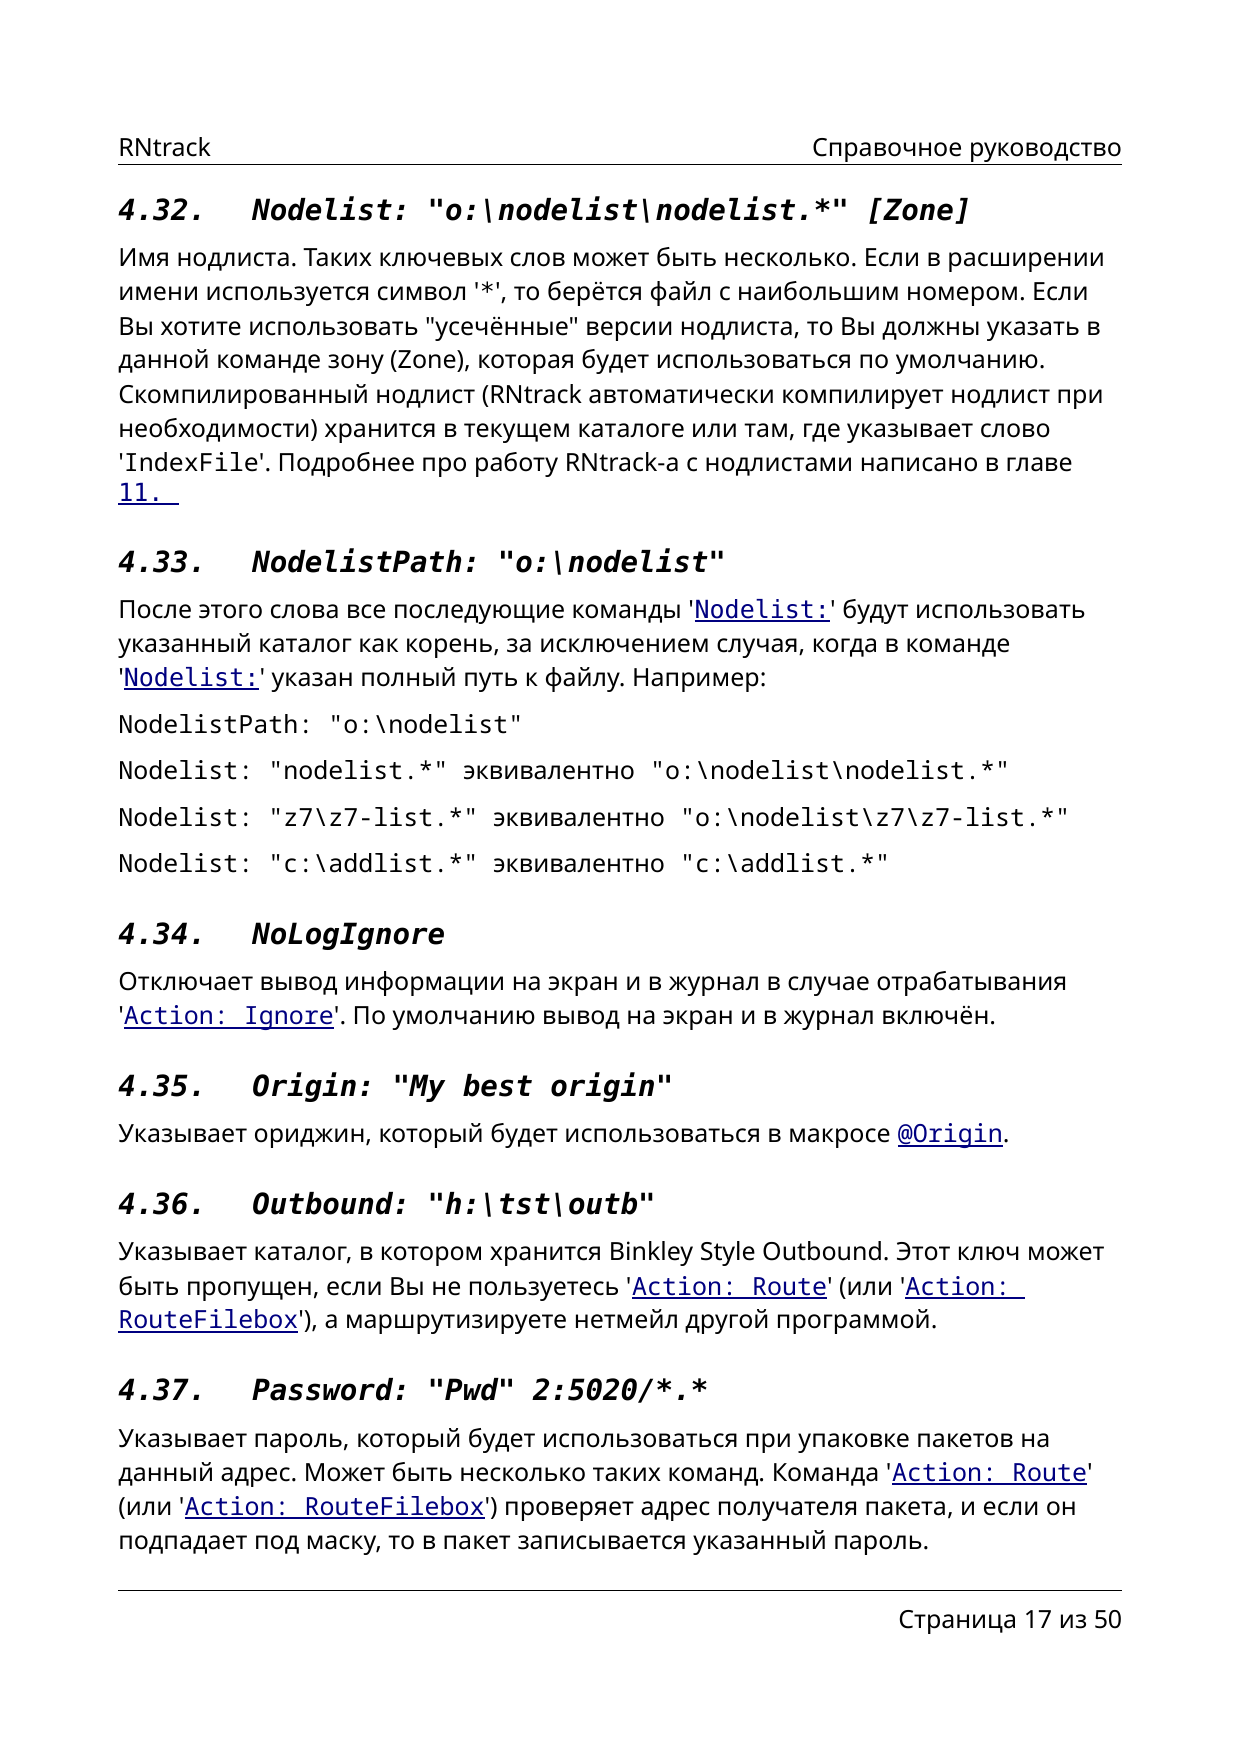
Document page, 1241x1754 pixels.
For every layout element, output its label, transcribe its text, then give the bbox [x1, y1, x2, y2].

text NodelistPath: "o:\nodelist" [118, 706, 1122, 740]
text Nodelist: "nodelist.*" эквивалентно "o:\nodelist\nodelist.*" [118, 753, 1122, 787]
subtitle Password: "Pwd" 2:5020/*.* [118, 1374, 1122, 1408]
text После этого слова все последующие команды 'Nodelist:' будут использовать указанный каталог как корень, за исключением случая, когда в команде 'Nodelist:' указан полный путь к файлу. Например: [118, 592, 1122, 694]
text Nodelist: "c:\addlist.*" эквивалентно "c:\addlist.*" [118, 846, 1122, 880]
subtitle NoLogIgnore [118, 917, 1122, 951]
text Имя нодлиста. Таких ключевых слов может быть несколько. Если в расширении имени используется символ '*', то берётся файл с наибольшим номером. Если Вы хотите использовать "усечённые" версии нодлиста, то Вы должны указать в данной команде зону (Zone), которая будет использоваться по умолчанию. Скомпилированный нодлист (RNtrack автоматически компилирует нодлист при необходимости) хранится в текущем каталоге или там, где указывает слово 'IndexFile'. Подробнее про работу RNtrack-а с нодлистами написано в главе 11 [118, 240, 1122, 508]
text Указывает пароль, который будет использоваться при упаковке пакетов на данный адрес. Может быть несколько таких команд. Команда 'Action: Route' (или 'Action: RouteFilebox') проверяет адрес получателя пакета, и если он подпадает под маску, то в пакет записывается указанный пароль. [118, 1420, 1122, 1556]
text Указывает каталог, в котором хранится Binkley Style Outbound. Этот ключ может быть пропущен, если Вы не пользуетесь 'Action: Route' (или 'Action: RouteFilebox'), а маршрутизируете нетмейл другой программой. [118, 1234, 1122, 1336]
subtitle Outbound: "h:\tst\outb" [118, 1188, 1122, 1222]
text Отключает вывод информации на экран и в журнал в случае отрабатывания 'Action: Ignore'. По умолчанию вывод на экран и в журнал включён. [118, 964, 1122, 1032]
subtitle Nodelist: "o:\nodelist\nodelist.*" [Zone] [118, 193, 1122, 227]
text Указывает ориджин, который будет использоваться в макросе @Origin. [118, 1116, 1122, 1150]
subtitle NodelistPath: "o:\nodelist" [118, 545, 1122, 579]
text Nodelist: "z7\z7-list.*" эквивалентно "o:\nodelist\z7\z7-list.*" [118, 799, 1122, 833]
subtitle Origin: "My best origin" [118, 1069, 1122, 1103]
